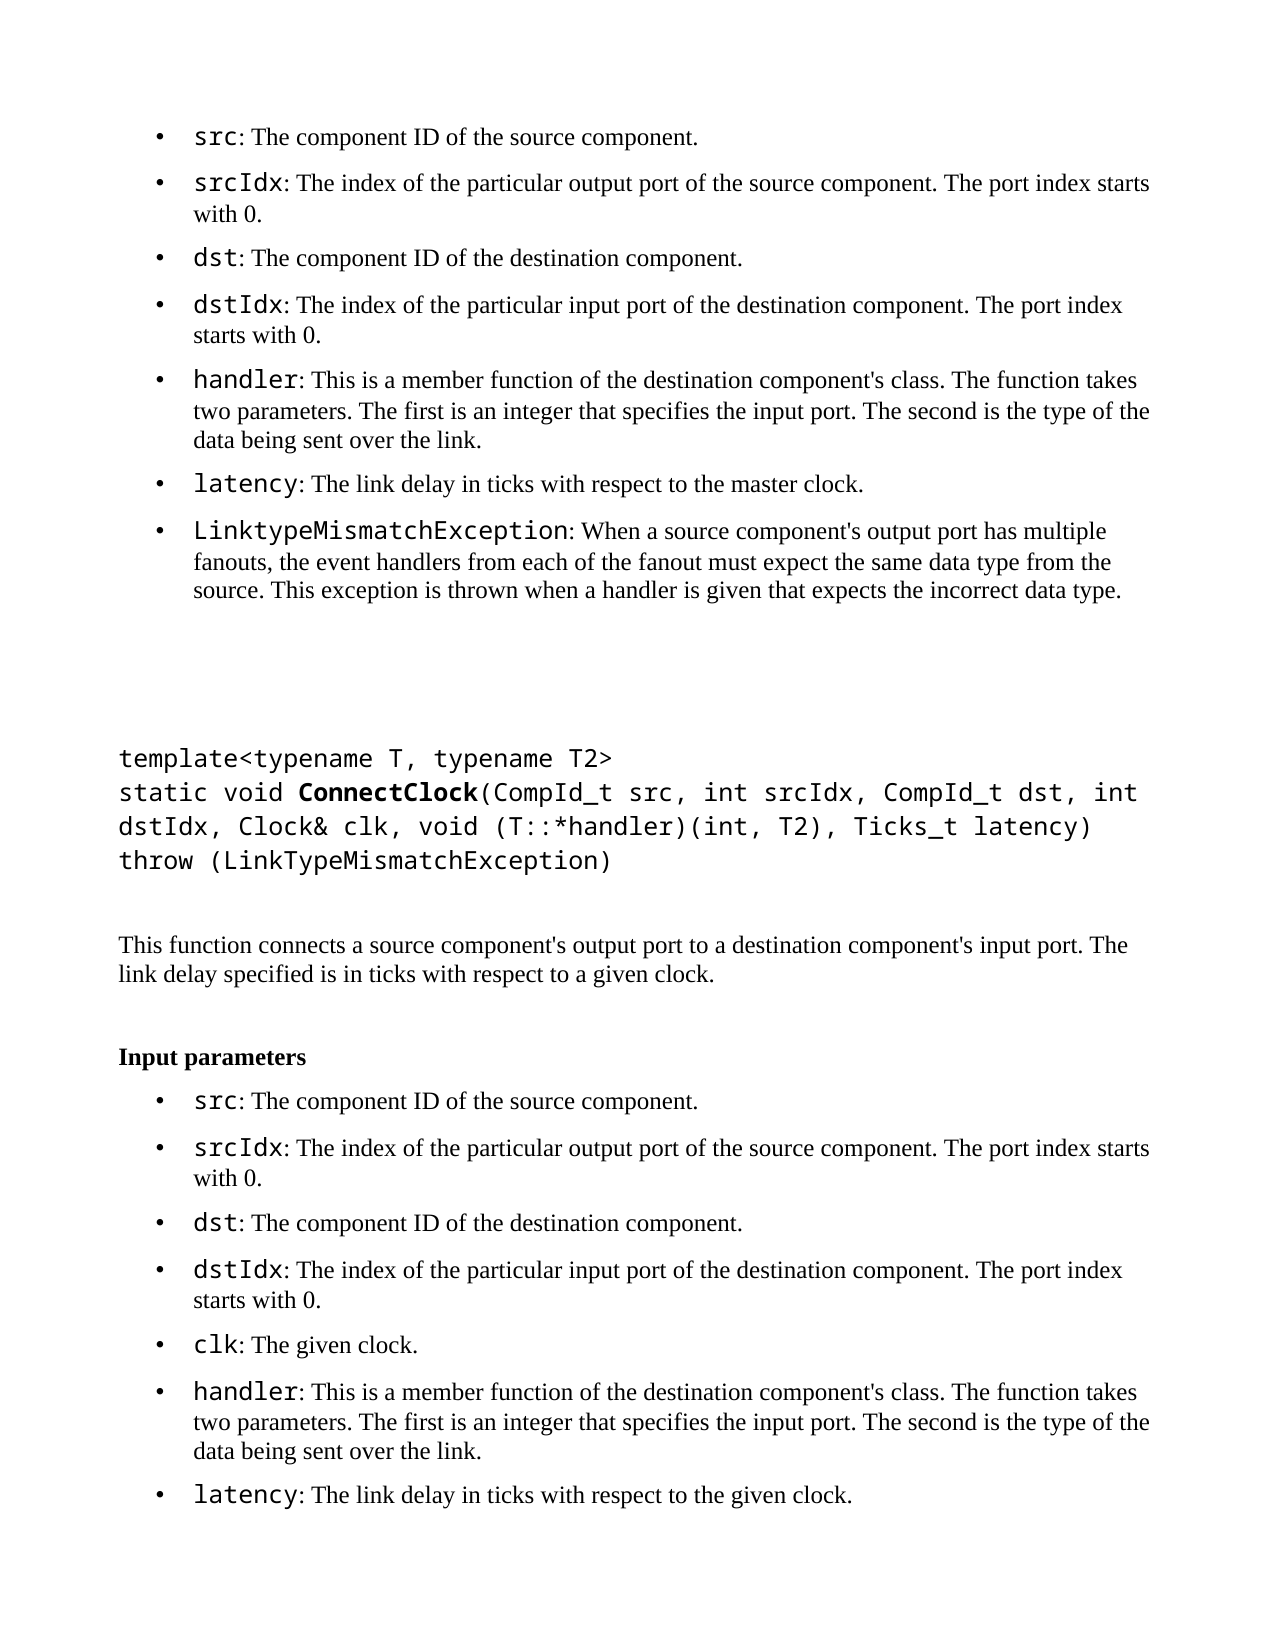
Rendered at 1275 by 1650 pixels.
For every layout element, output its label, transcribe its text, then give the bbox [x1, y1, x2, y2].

text template<typename T, typename T2> [118, 740, 1157, 774]
list dst: The component ID of the destination component. [156, 1205, 1157, 1239]
list srcIdx: The index of the particular output port of the source component. The port index starts with 0. [156, 165, 1157, 227]
list handler: This is a member function of the destination component's class. The function takes two parameters. The first is an integer that specifies the input port. The second is the type of the data being sent over the link. [156, 1373, 1157, 1465]
text Input parameters [118, 1042, 1157, 1070]
list latency: The link delay in ticks with respect to the given clock. [156, 1477, 1157, 1511]
text This function connects a source component's output port to a destination component's input port. The link delay specified is in ticks with respect to a given clock. [118, 930, 1157, 988]
list LinktypeMismatchException: When a source component's output port has multiple fanouts, the event handlers from each of the fanout must expect the same data type from the source. This exception is thrown when a handler is given that expects the incorrect data type. [156, 512, 1157, 604]
list dst: The component ID of the destination component. [156, 240, 1157, 274]
text static void ConnectClock(CompId_t src, int srcIdx, CompId_t dst, int dstIdx, Clock& clk, void (T::*handler)(int, T2), Ticks_t latency) throw (LinkTypeMismatchException) [118, 774, 1157, 877]
list src: The component ID of the source component. [156, 1083, 1157, 1117]
list srcIdx: The index of the particular output port of the source component. The port index starts with 0. [156, 1129, 1157, 1192]
list src: The component ID of the source component. [156, 118, 1157, 152]
list clk: The given clock. [156, 1327, 1157, 1361]
list dstIdx: The index of the particular input port of the destination component. The port index starts with 0. [156, 1251, 1157, 1314]
list handler: This is a member function of the destination component's class. The function takes two parameters. The first is an integer that specifies the input port. The second is the type of the data being sent over the link. [156, 362, 1157, 453]
list dstIdx: The index of the particular input port of the destination component. The port index starts with 0. [156, 287, 1157, 349]
list latency: The link delay in ticks with respect to the master clock. [156, 466, 1157, 500]
